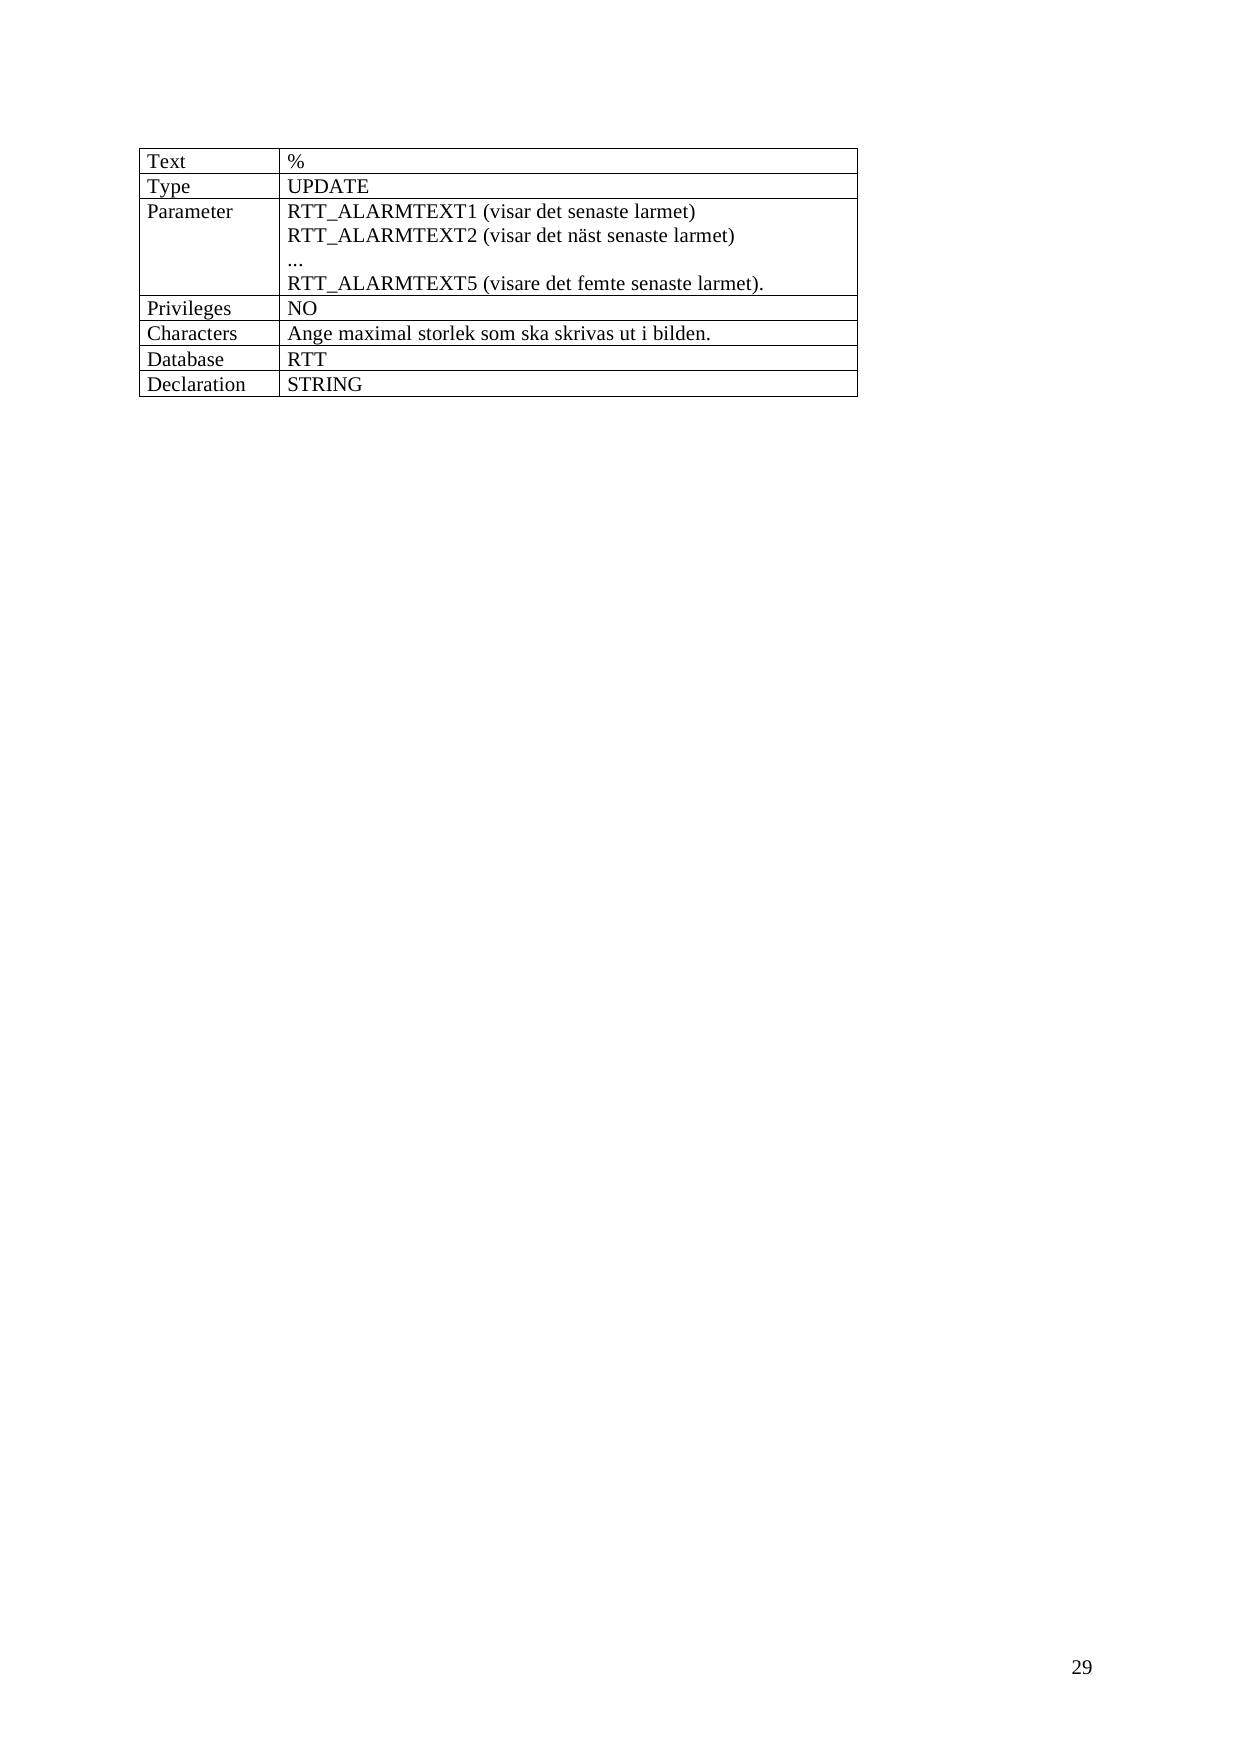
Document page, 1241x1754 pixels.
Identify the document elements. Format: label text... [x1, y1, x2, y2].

table_cell RTT_ALARMTEXT1 (visar det senaste larmet) RTT_ALARMTEXT2 (visar det näst senaste larmet) ... RTT_ALARMTEXT5 (visare det femte senaste larmet). [280, 199, 857, 295]
table_cell Type [140, 174, 279, 198]
table_cell STRING [280, 371, 857, 396]
table_header Text [140, 149, 279, 173]
table_cell Parameter [140, 199, 279, 295]
table_cell Privileges [140, 296, 279, 320]
table_cell UPDATE [280, 174, 857, 198]
table_cell Characters [140, 321, 279, 345]
table_cell Declaration [140, 371, 279, 396]
table_cell Database [140, 346, 279, 370]
table_cell RTT [280, 346, 857, 370]
table_cell Ange maximal storlek som ska skrivas ut i bilden. [280, 321, 857, 345]
table_header % [280, 149, 857, 173]
table_cell NO [280, 296, 857, 320]
